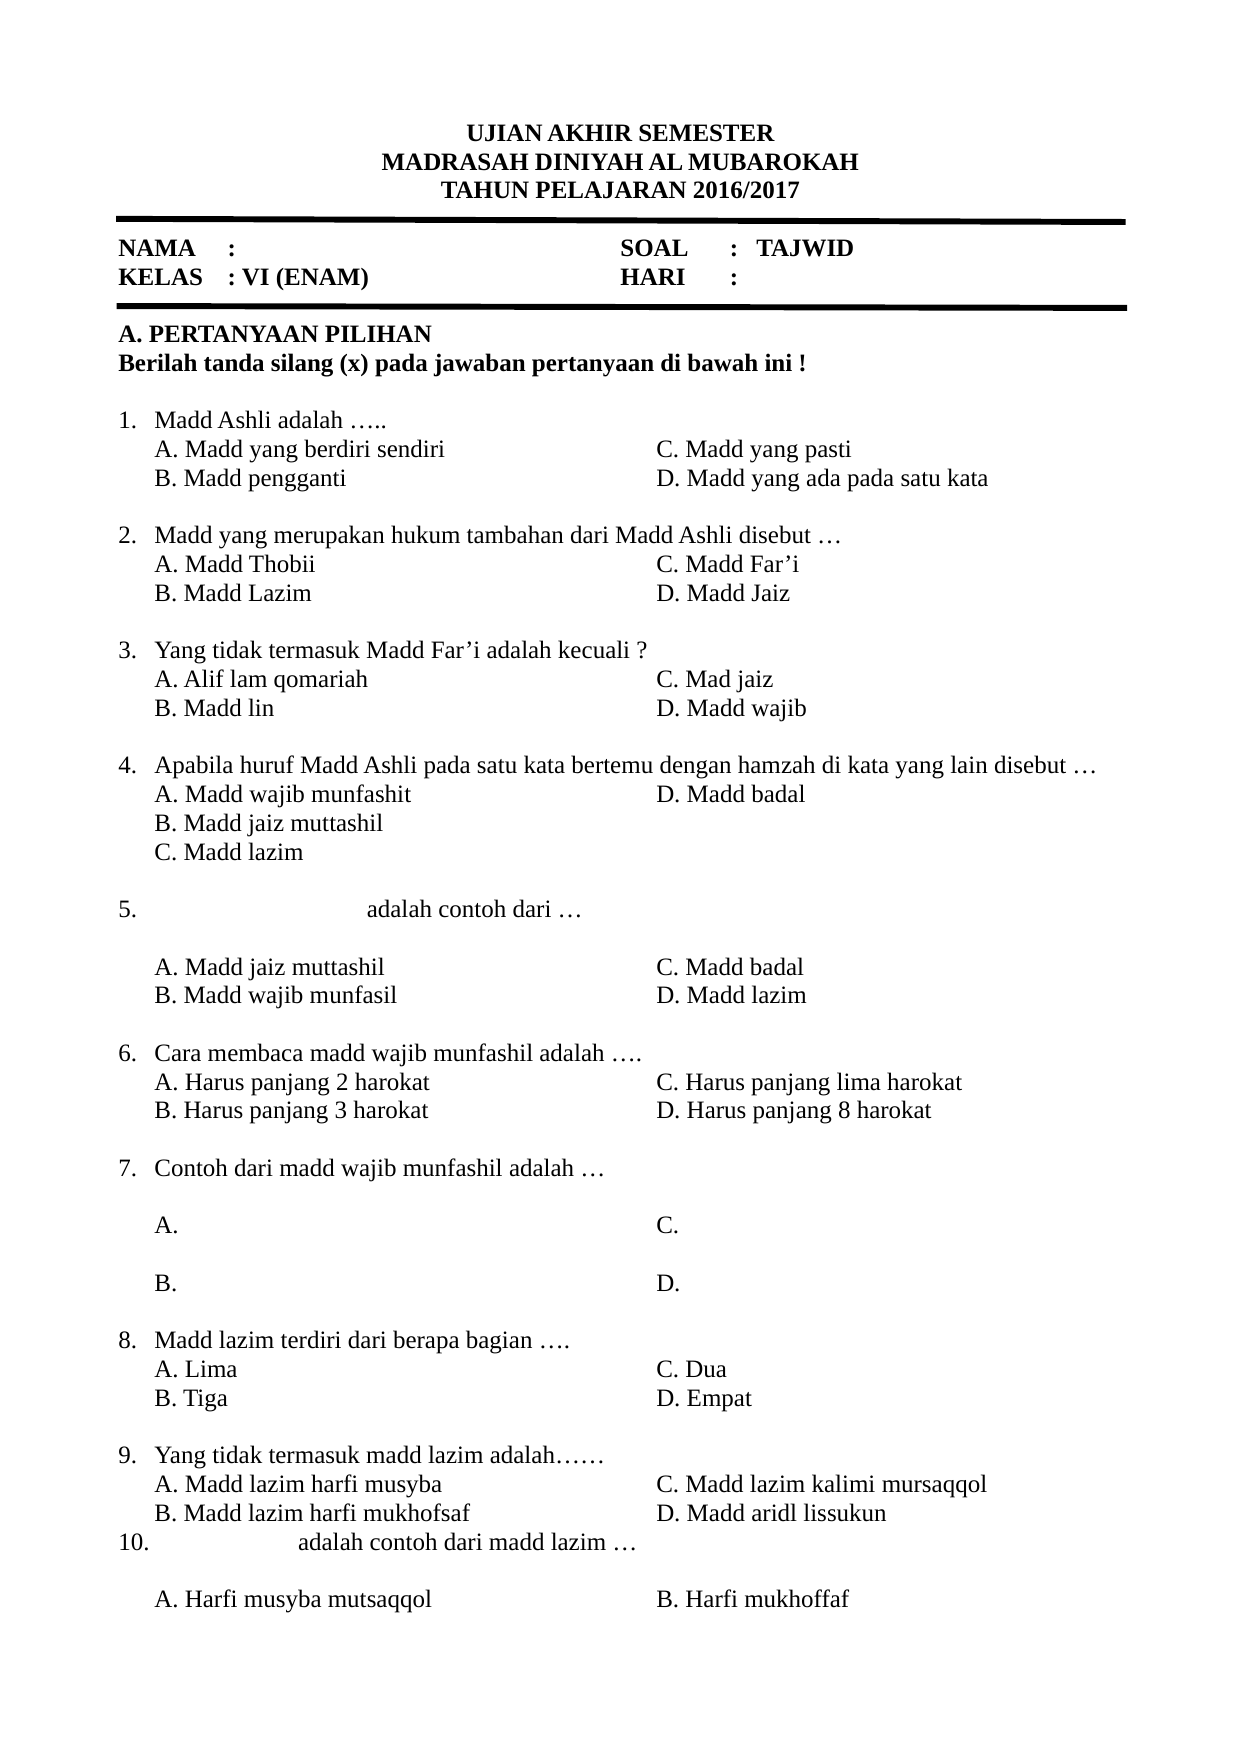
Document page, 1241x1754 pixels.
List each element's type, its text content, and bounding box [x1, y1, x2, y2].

text UJIAN AKHIR SEMESTER [118, 118, 1122, 147]
text A. Harfi musyba mutsaqqol [118, 1584, 620, 1613]
text C. Mad jaiz [620, 664, 1122, 693]
text D. Madd badal [620, 779, 1122, 808]
text Berilah tanda silang (x) pada jawaban pertanyaan di bawah ini ! [118, 348, 1122, 377]
text D. Madd lazim [620, 981, 1122, 1009]
text A. Alif lam qomariah [118, 664, 620, 693]
text D. Harus panjang 8 harokat [620, 1096, 1122, 1124]
text B. Harfi mukhoffaf [620, 1584, 1122, 1613]
text A. Harus panjang 2 harokat [118, 1067, 620, 1096]
text A. Madd jaiz muttashil [118, 952, 620, 981]
text B. Madd lazim harfi mukhofsaf [118, 1498, 620, 1527]
text C. [620, 1211, 1122, 1239]
text 6. Cara membaca madd wajib munfashil adalah …. [118, 1038, 1122, 1067]
text B. Madd lin [118, 693, 620, 722]
text TAHUN PELAJARAN 2016/2017 [118, 176, 1122, 204]
text 1. Madd Ashli adalah ….. [118, 406, 1122, 434]
text C. Harus panjang lima harokat [620, 1067, 1122, 1096]
text B. Madd jaiz muttashil [118, 808, 620, 837]
text HARI : [620, 262, 1122, 291]
text A. Lima [118, 1354, 620, 1383]
text 5. adalah contoh dari … [118, 894, 1122, 923]
text A. PERTANYAAN PILIHAN [118, 319, 1122, 348]
text C. Madd lazim kalimi mursaqqol [620, 1469, 1122, 1498]
text C. Madd badal [620, 952, 1122, 981]
text D. [620, 1268, 1122, 1297]
text SOAL : TAJWID [620, 233, 1122, 262]
text A. Madd yang berdiri sendiri [118, 434, 620, 463]
text B. Madd pengganti [118, 463, 620, 492]
text B. Tiga [118, 1383, 620, 1412]
text 3. Yang tidak termasuk Madd Far’i adalah kecuali ? [118, 636, 1122, 664]
text 10. adalah contoh dari madd lazim … [118, 1527, 1122, 1556]
text 7. Contoh dari madd wajib munfashil adalah … [118, 1153, 1122, 1182]
text C. Madd Far’i [620, 549, 1122, 578]
text A. [118, 1211, 620, 1239]
text B. Madd Lazim [118, 578, 620, 607]
text B. Harus panjang 3 harokat [118, 1096, 620, 1124]
text 2. Madd yang merupakan hukum tambahan dari Madd Ashli disebut … [118, 521, 1122, 549]
text D. Madd yang ada pada satu kata [620, 463, 1122, 492]
text D. Madd Jaiz [620, 578, 1122, 607]
text 8. Madd lazim terdiri dari berapa bagian …. [118, 1326, 1122, 1354]
text C. Dua [620, 1354, 1122, 1383]
text D. Madd wajib [620, 693, 1122, 722]
text KELAS : VI (ENAM) [118, 262, 620, 291]
text B. Madd wajib munfasil [118, 981, 620, 1009]
text A. Madd wajib munfashit [118, 779, 620, 808]
text C. Madd yang pasti [620, 434, 1122, 463]
text D. Empat [620, 1383, 1122, 1412]
text B. [118, 1268, 620, 1297]
text A. Madd Thobii [118, 549, 620, 578]
text D. Madd aridl lissukun [620, 1498, 1122, 1527]
text C. Madd lazim [118, 837, 620, 866]
text 4. Apabila huruf Madd Ashli pada satu kata bertemu dengan hamzah di kata yang lain disebut … [118, 751, 1122, 779]
text A. Madd lazim harfi musyba [118, 1469, 620, 1498]
text 9. Yang tidak termasuk madd lazim adalah…… [118, 1441, 1122, 1469]
text MADRASAH DINIYAH AL MUBAROKAH [118, 147, 1122, 176]
text NAMA : [118, 233, 620, 262]
